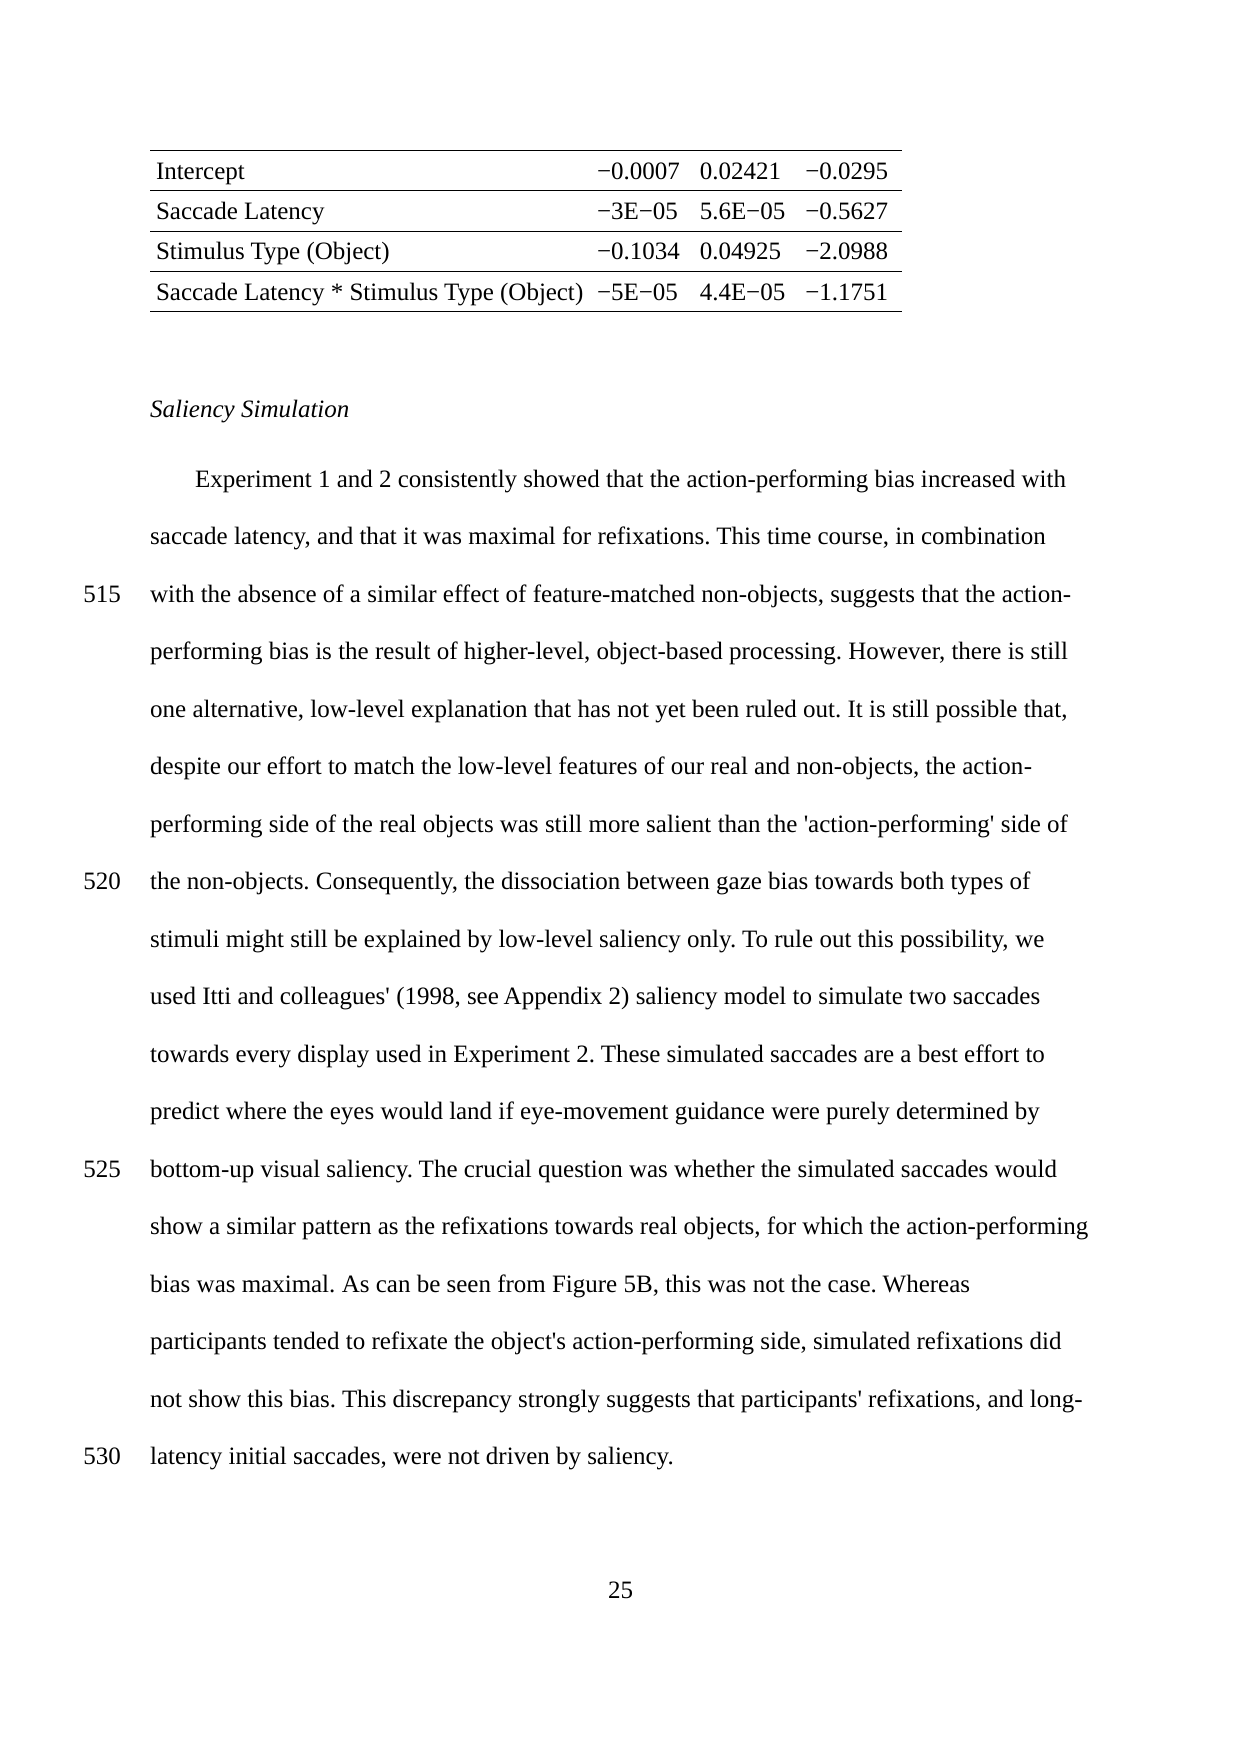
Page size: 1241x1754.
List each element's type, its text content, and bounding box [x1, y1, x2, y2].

table_cell −0.0007 [591, 151, 694, 190]
table_cell 0.02421 [694, 151, 799, 190]
table_cell 5.6E−05 [694, 191, 799, 231]
table_cell 4.4E−05 [694, 272, 799, 311]
table_cell −5E−05 [591, 272, 694, 311]
subtitle Saliency Simulation [150, 394, 1091, 423]
table_cell −0.0295 [799, 151, 902, 190]
table_cell −1.1751 [799, 272, 902, 311]
table_cell −0.1034 [591, 232, 694, 271]
table_cell 0.04925 [694, 232, 799, 271]
text Experiment 1 and 2 consistently showed that the action-performing bias increased with saccade latency, and that it was maximal for refixations. This time course, in combination with the absence of a similar effect of feature-matched non-objects, suggests that the action-performing bias is the result of higher-level, object-based processing. However, there is still one alternative, low-level explanation that has not yet been ruled out. It is still possible that, despite our effort to match the low-level features of our real and non-objects, the action-performing side of the real objects was still more salient than the 'action-performing' side of the non-objects. Consequently, the dissociation between gaze bias towards both types of stimuli might still be explained by low-level saliency only. To rule out this possibility, we used Itti and colleagues' (1998, see Appendix 2) saliency model to simulate two saccades towards every display used in Experiment 2. These simulated saccades are a best effort to predict where the eyes would land if eye-movement guidance were purely determined by bottom-up visual saliency. The crucial question was whether the simulated saccades would show a similar pattern as the refixations towards real objects, for which the action-performing bias was maximal. As can be seen from Figure 5B, this was not the case. Whereas participants tended to refixate the object's action-performing side, simulated refixations did not show this bias. This discrepancy strongly suggests that participants' refixations, and long-latency initial saccades, were not driven by saliency. [150, 464, 1091, 1470]
table_cell −0.5627 [799, 191, 902, 231]
table_cell Saccade Latency * Stimulus Type (Object) [150, 272, 591, 311]
table_cell Intercept [150, 151, 591, 190]
table_cell Stimulus Type (Object) [150, 232, 591, 271]
table_cell Saccade Latency [150, 191, 591, 231]
table_cell −3E−05 [591, 191, 694, 231]
table_cell −2.0988 [799, 232, 902, 271]
